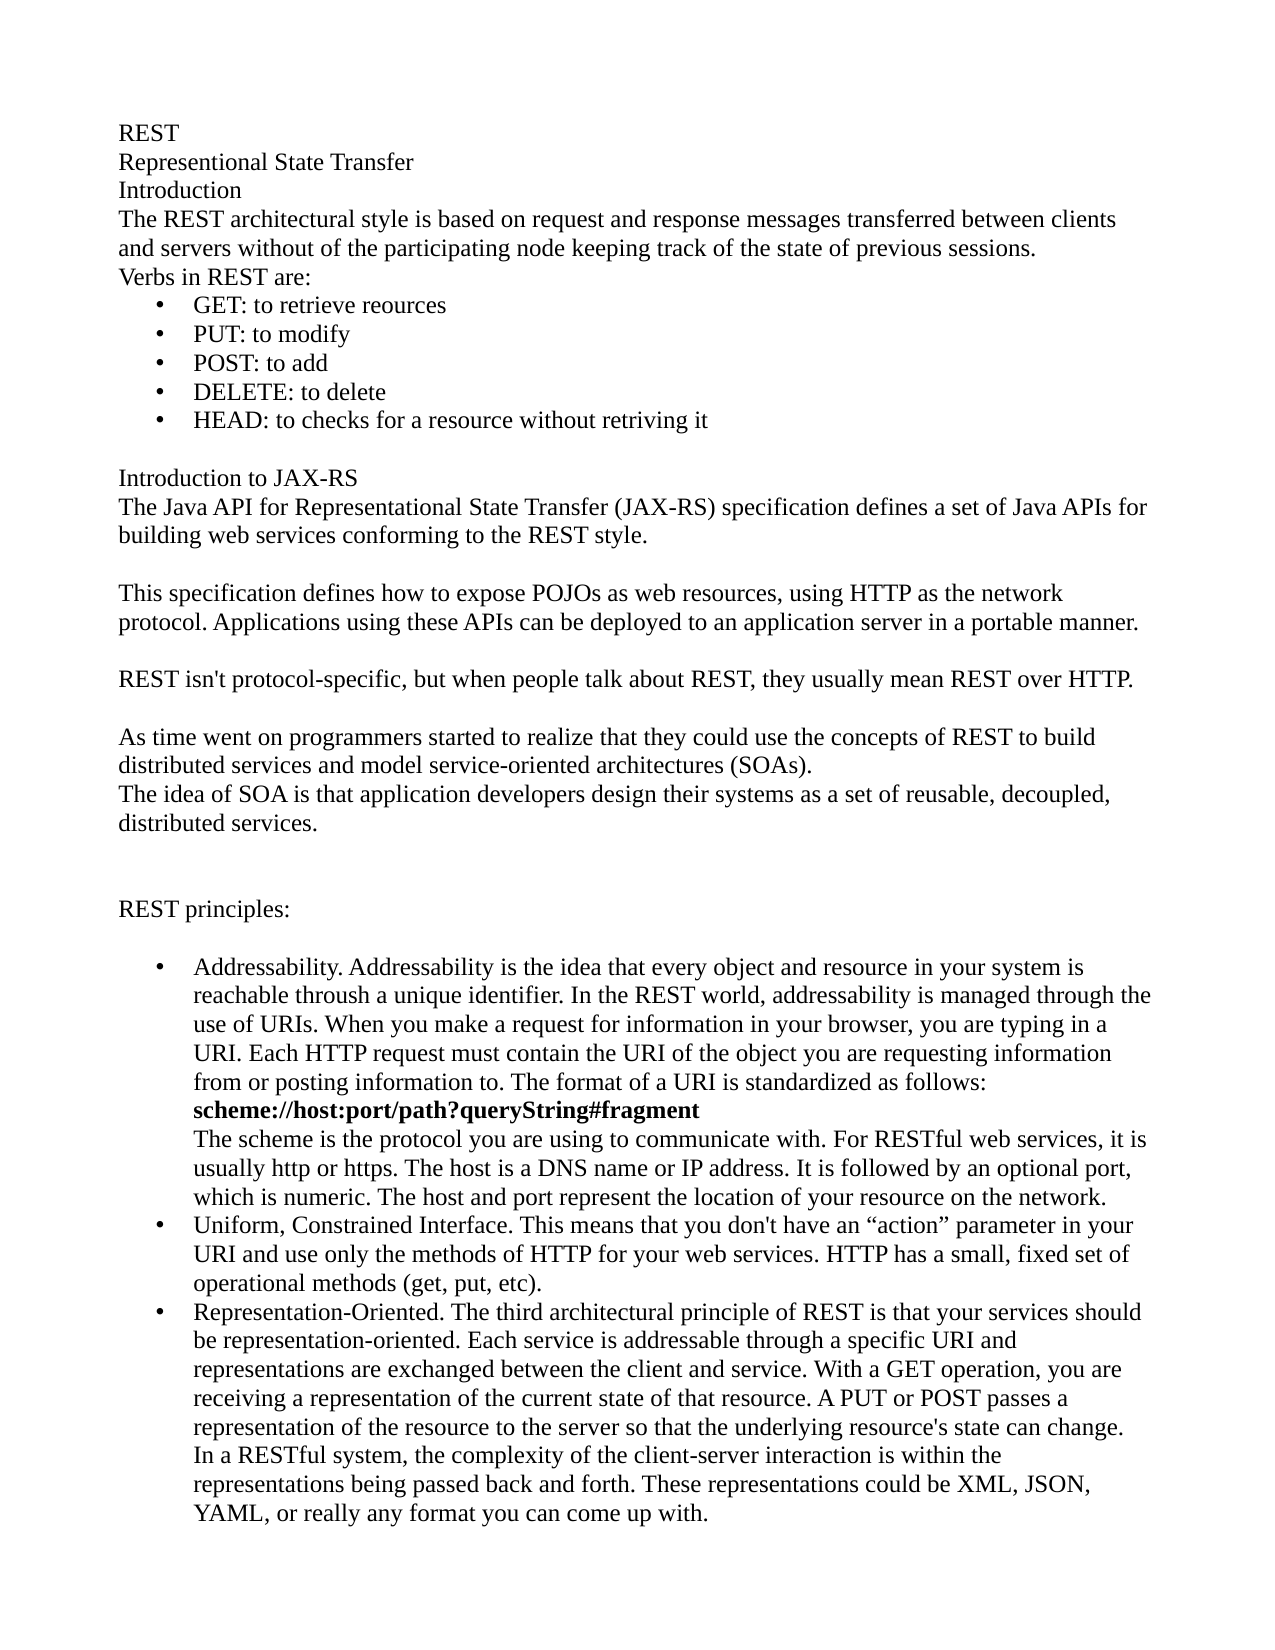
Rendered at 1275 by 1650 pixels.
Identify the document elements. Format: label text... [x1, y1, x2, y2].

text REST principles: [118, 894, 1157, 923]
text As time went on programmers started to realize that they could use the concepts of REST to build distributed services and model service-oriented architectures (SOAs). [118, 722, 1157, 779]
list Uniform, Constrained Interface. This means that you don't have an “action” parameter in your URI and use only the methods of HTTP for your web services. HTTP has a small, fixed set of operational methods (get, put, etc). [156, 1211, 1157, 1297]
list POST: to add [156, 348, 1157, 377]
list In a RESTful system, the complexity of the client-server interaction is within the representations being passed back and forth. These representations could be XML, JSON, YAML, or really any format you can come up with. [156, 1441, 1157, 1527]
text Introduction [118, 176, 1157, 204]
text REST [118, 118, 1157, 147]
text The idea of SOA is that application developers design their systems as a set of reusable, decoupled, distributed services. [118, 779, 1157, 837]
text Verbs in REST are: [118, 262, 1157, 291]
text This specification defines how to expose POJOs as web resources, using HTTP as the network protocol. Applications using these APIs can be deployed to an application server in a portable manner. [118, 578, 1157, 636]
text REST isn't protocol-specific, but when people talk about REST, they usually mean REST over HTTP. [118, 664, 1157, 693]
list Representation-Oriented. The third architectural principle of REST is that your services should be representation-oriented. Each service is addressable through a specific URI and representations are exchanged between the client and service. With a GET operation, you are receiving a representation of the current state of that resource. A PUT or POST passes a representation of the resource to the server so that the underlying resource's state can change. [156, 1297, 1157, 1441]
text Representional State Transfer [118, 147, 1157, 176]
text The REST architectural style is based on request and response messages transferred between clients and servers without of the participating node keeping track of the state of previous sessions. [118, 204, 1157, 262]
list Addressability. Addressability is the idea that every object and resource in your system is reachable throush a unique identifier. In the REST world, addressability is managed through the use of URIs. When you make a request for information in your browser, you are typing in a URI. Each HTTP request must contain the URI of the object you are requesting information from or posting information to. The format of a URI is standardized as follows: [156, 952, 1157, 1096]
list HEAD: to checks for a resource without retriving it [156, 406, 1157, 434]
list PUT: to modify [156, 319, 1157, 348]
list scheme://host:port/path?queryString#fragment [156, 1096, 1157, 1124]
text Introduction to JAX-RS [118, 463, 1157, 492]
list GET: to retrieve reources [156, 291, 1157, 319]
list DELETE: to delete [156, 377, 1157, 406]
list The scheme is the protocol you are using to communicate with. For RESTful web services, it is usually http or https. The host is a DNS name or IP address. It is followed by an optional port, which is numeric. The host and port represent the location of your resource on the network. [156, 1124, 1157, 1211]
text The Java API for Representational State Transfer (JAX-RS) specification defines a set of Java APIs for building web services conforming to the REST style. [118, 492, 1157, 549]
